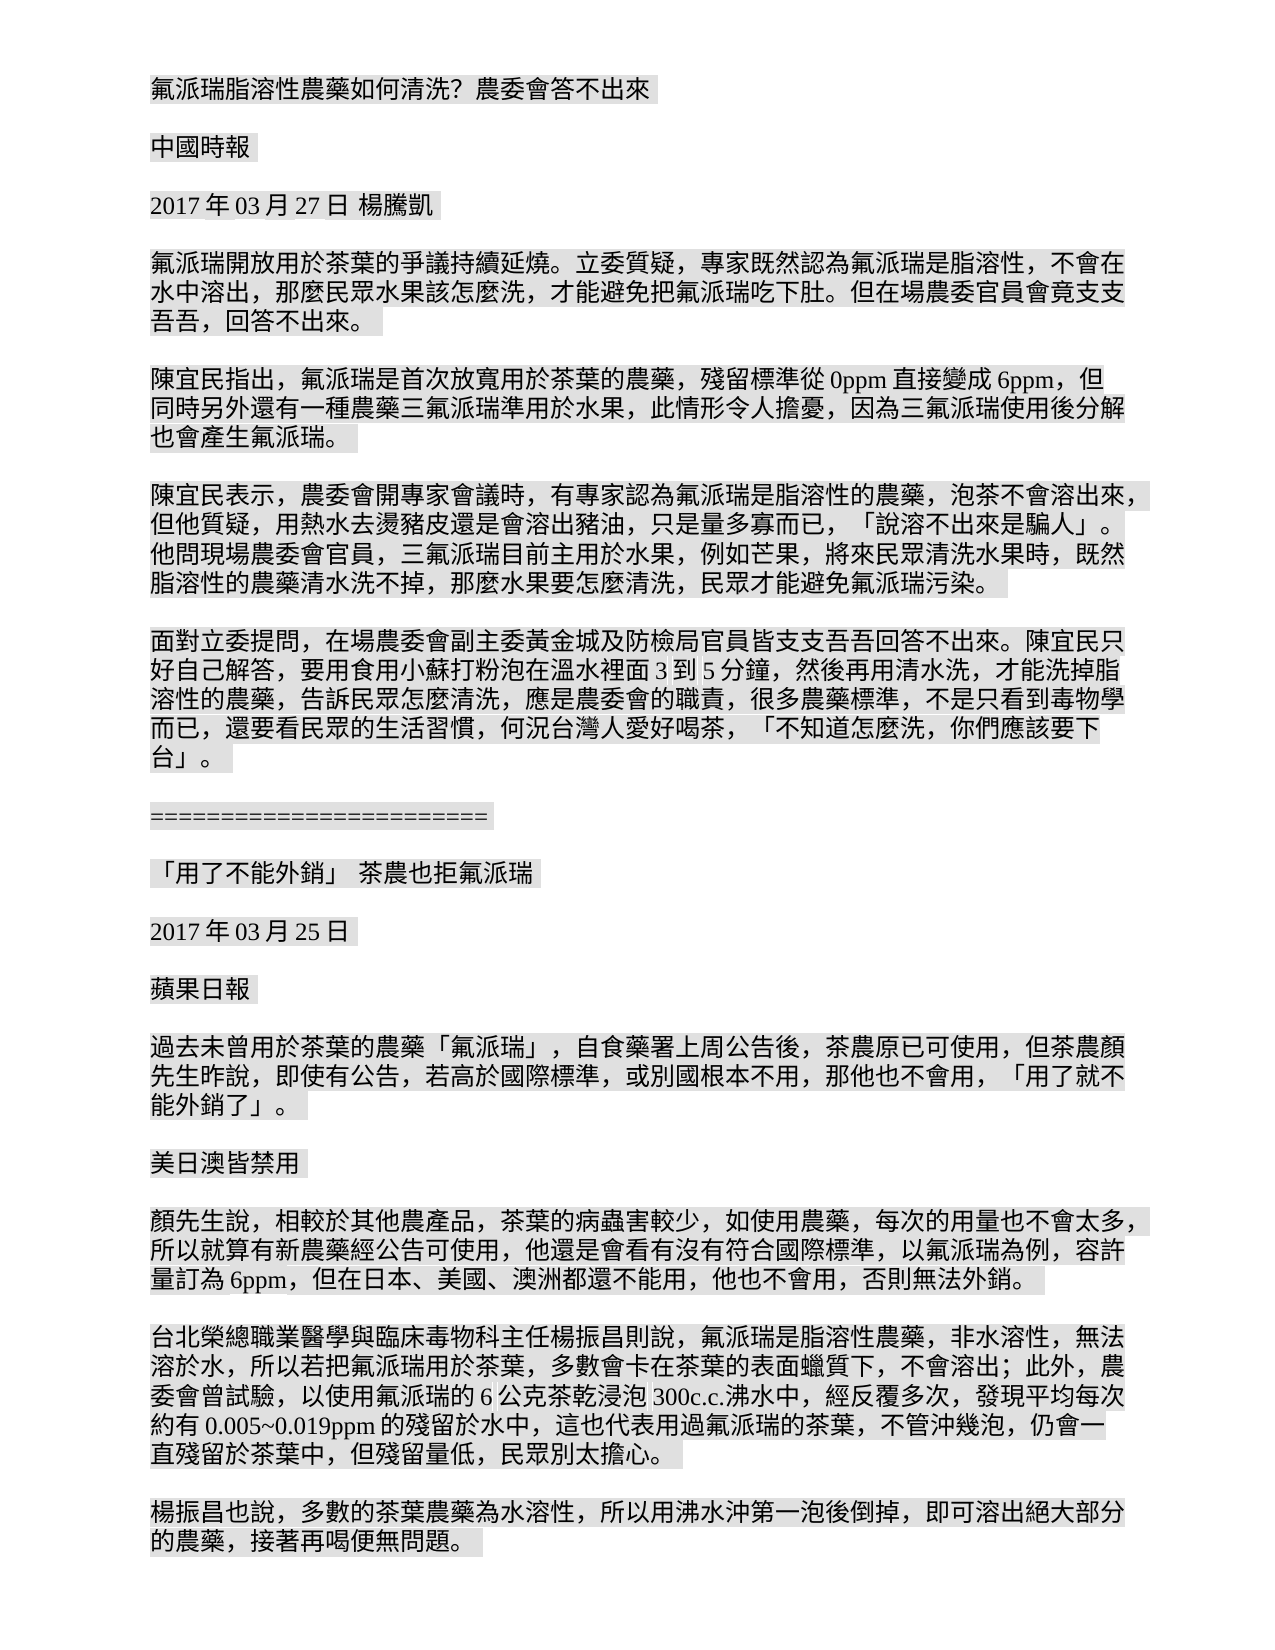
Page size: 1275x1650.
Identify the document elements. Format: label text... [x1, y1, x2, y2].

text 在報上看到台灣農委會防檢局副局長馮海東說了底下這麼一段話，令我相當吃驚，我還反覆讀了幾遍，確定沒讀錯。語言竟然能夠 "委婉" 到這種地步，實在令人驚嘆，鳥事竟然也能說成 "台灣之光" 。他是這麼說的： "使用氟派瑞於茶葉，台灣是比全球還早完成試驗報告，歐盟、CODEX、日本等國統統沒有標準，僅有台灣有6ppm的標準。" (CODEX 就是制定國際食品標準的 "國際食品法典委員會) 這話是什麼意思呢？看不太懂是吧？當你看了官方這段話，做為一個一般大眾，你心裏會怎麼想？應該是會覺得雖然看不太懂，但是聽起來好像是一件很了不起的事，又是 "全球第一"，又是超日趕歐，領先全世界。 但實際上卻是這樣，所謂 "全球第一"，就是台灣這個王八蛋政府竟然打算偷偷摸摸地 "領先全球"，把氟派瑞 (FLUOPYRAM) 這個過去不允許用於茶葉的農藥開放使用；不但是 "全世界第一個" 把這農藥用於茶葉，而且檢驗標準之寬鬆更是獨步全球，高達 6ppm，遠遠高於一般世界標準。比方說，就如底下這位顏醫師所指出，"CODEX 針對氟派瑞用於馬鈴薯等歐美民眾常吃食品，則訂定0.03ppm的嚴格標準"，恰恰是兩百倍。 一些莫名其妙的所謂專家，卻說氟派瑞這東西很安全，而且說它是脂溶性，幾乎洗不掉，所以泡茶喝也只會溶出 "一點點" 而已，根本不用擔心。這就是鬼扯蛋。如果它那麼安全，一點問題都沒有，那根本就不需要檢驗了，隨便你愛吃多少就吃多少才對，幹嘛世界各國要對此農藥訂定如此嚴格的標準？何必計較那0.01、0.02？就連一直施壓要我們放寬有毒食品的日本鬼子，他們自己對於這個農藥同樣也管制得非常嚴格。 而且，你去日本厚生勞動省的官方網站查一下就知道。請搜尋 "フルオピラム" (亦即氟派瑞)，你就能看到該農藥於去年九月修訂前後的不同標準： https://goo.gl/uVlj8E 標準修訂前後，七十幾種使用該農藥的食物與蔬果中，只有牛和豬的腎臟及葡萄在修訂標準後是放寬的，其它都是大幅提高健康標準，修訂得更加嚴格。天底下會有什麼樣的政府竟然是偷偷摸摸反其道而行的？存心就是要接收別人的有毒或不合格產品，難道台灣人是鐵打的身體？難道台灣人是百毒不侵？還是我們的健康與生命，活該被這些人渣政客給拿來當成一種換取一黨政治利益及交換一己之私的政治籌碼？ 天底下會有什麼樣的政府竟然會偷偷摸摸大幅降低食物的農藥管制標準？甚至是全世界第一個把該農藥拿來使用在茶葉上，卻又竟然能把它講成好像什麼獨步全球的偉大創舉。這些混蛋政客當然不是瘋了，而是良心給狗吃了，輕易就能以社會大眾的健康當成一種政治籌碼來取悅其主子，並換取一己之利一黨之私。 長年以來，在反中反華的挑撥族群仇恨之政治操弄下，台灣政治早已廢棄了現代社會的一種基本文明尺度，不惜以傷害人性為代價，謀取政治利益；只要顏色正確，只要綠油油，不管怎麼胡作非為，幾乎都會受到其支持者的瘋狂支持，但是，難道你真的會瘋狂到連傷害自己與家人的健康來成就人渣政客之個人政治利益亦在所不惜？難道連如此基本的是非利害也得臣服於那正確的顏色之下？ 我當然不是說所有農藥標準都不能修訂，但是你難道真的會蠢到看不出來這裏頭的私心盤算與政治利益交換？並且是以社會大眾的生命健康做為利益交換的籌碼。難道你真的分不清敵友，完全看不出來誰一直在欺騙你、傷害你？ 陳真 2017. 03. 27. =========================== 氟派瑞脂溶性農藥如何清洗？農委會答不出來 中國時報 2017年03月27日 楊騰凱 氟派瑞開放用於茶葉的爭議持續延燒。立委質疑，專家既然認為氟派瑞是脂溶性，不會在水中溶出，那麼民眾水果該怎麼洗，才能避免把氟派瑞吃下肚。但在場農委官員會竟支支吾吾，回答不出來。 陳宜民指出，氟派瑞是首次放寬用於茶葉的農藥，殘留標準從0ppm直接變成6ppm，但同時另外還有一種農藥三氟派瑞準用於水果，此情形令人擔憂，因為三氟派瑞使用後分解也會產生氟派瑞。 陳宜民表示，農委會開專家會議時，有專家認為氟派瑞是脂溶性的農藥，泡茶不會溶出來，但他質疑，用熱水去燙豬皮還是會溶出豬油，只是量多寡而已，「說溶不出來是騙人」。他問現場農委會官員，三氟派瑞目前主用於水果，例如芒果，將來民眾清洗水果時，既然脂溶性的農藥清水洗不掉，那麼水果要怎麼清洗，民眾才能避免氟派瑞污染。 面對立委提問，在場農委會副主委黃金城及防檢局官員皆支支吾吾回答不出來。陳宜民只好自己解答，要用食用小蘇打粉泡在溫水裡面3到5分鐘，然後再用清水洗，才能洗掉脂溶性的農藥，告訴民眾怎麼清洗，應是農委會的職責，很多農藥標準，不是只看到毒物學而已，還要看民眾的生活習慣，何況台灣人愛好喝茶，「不知道怎麼洗，你們應該要下台」。 ======================== 「用了不能外銷」 茶農也拒氟派瑞 2017年03月25日 蘋果日報 過去未曾用於茶葉的農藥「氟派瑞」，自食藥署上周公告後，茶農原已可使用，但茶農顏先生昨說，即使有公告，若高於國際標準，或別國根本不用，那他也不會用，「用了就不能外銷了」。 美日澳皆禁用 顏先生說，相較於其他農產品，茶葉的病蟲害較少，如使用農藥，每次的用量也不會太多，所以就算有新農藥經公告可使用，他還是會看有沒有符合國際標準，以氟派瑞為例，容許量訂為6ppm，但在日本、美國、澳洲都還不能用，他也不會用，否則無法外銷。 台北榮總職業醫學與臨床毒物科主任楊振昌則說，氟派瑞是脂溶性農藥，非水溶性，無法溶於水，所以若把氟派瑞用於茶葉，多數會卡在茶葉的表面蠟質下，不會溶出；此外，農委會曾試驗，以使用氟派瑞的6公克茶乾浸泡300c.c.沸水中，經反覆多次，發現平均每次約有0.005~0.019ppm的殘留於水中，這也代表用過氟派瑞的茶葉，不管沖幾泡，仍會一直殘留於茶葉中，但殘留量低，民眾別太擔心。 楊振昌也說，多數的茶葉農藥為水溶性，所以用沸水沖第一泡後倒掉，即可溶出絕大部分的農藥，接著再喝便無問題。 記者黃仲丘 ========================= 農藥標準放寬 下一步日本核食輸臺？ (節錄。全文見：http://www.cdnews.com.tw) 中央日報 2017-03-27 衛福部這次發佈修正的“農藥殘留容許量標準”，修訂22種農藥在蔬果等農產品128項殘留容許量，其中開放氟派瑞成分使用於茶葉，殘留容許值定為6ppm；而達滅芬于結球萵苣的殘留容許量從2.5ppm調升至10ppm。基於健康因素，加上氟派瑞更是創用於茶葉的“全球首例”，“食藥署”慘遭朝野“立委”圍剿。 國民黨團召開記者會指出，台灣區制茶工業同業公會已發函給所有會員與公部門，要求不要貿然開放到6ppm，畢竟國際上在茶葉類都未訂出容許量，貿然開放恐怕反造成台灣茶葉出口困難。親民黨團幹事長陳怡潔也質疑，為何臺當局讓很多農產品的殘留標準比歐盟還高？ 綠委羅致政等八名民進黨立委大陣仗地一同舉行記者會，質疑“藥署的政策有問題。綠委不滿，台灣人常喝茶，常人手一杯飲料，食藥署難道沒考慮健康風險？綠委陳曼麗更批評，這次的增修是海外農藥業者研發出新藥來台灣地區申請，“難道只要有農藥業者來敲門，我們就一定要開放嗎？” 眼見立委難得立場一致，將炮火對準食藥署，痛批罔顧食安，食藥署搬出救兵，召開專家會議，有學者在會中指出氟派瑞是脂溶性農藥，非水溶性，不管衝幾泡，仍會一直殘留于茶葉中，但殘留量低，民眾可不必太擔心，食藥署意圖藉“專家背書”降低大眾恐慌 。 食藥署的如意算盤卻收到反效果，因為茶商比食藥署官員更具“國際觀”，認為開放氟派瑞若不合國際標準，造成外銷困難，對茶農反而有害，誰敢用氟派瑞呢？至此，不僅“立委”不買單，茶商及茶農更因此受害，這是典型的“政策殺人”。就在專家會議結論公佈數小時後，“食藥署”再次發佈消息，以重視民意，加強溝通，減少不必要的誤解為由，暫緩實施氟派瑞用於茶葉之殘留容許量。 媒體報導，決定暫緩公告的人正是衛福部長陳時中，因民進黨立委羅致政向行政院反應後，才決定重新評估。陳時中受訪時證實，臨時喊卡有三因素，包括“民眾不安心”、“可能衝擊茶葉內外銷”、“沒有實施急迫性”，但沒有來自“行政院”的壓力。 衛福部在面臨立法院及輿論排山倒海的反彈聲浪後，由陳時中出面拔除可能引發食安風暴的插銷。媒體在處理新聞時，把他和前任林奏延做比較，認為陳時中較有guest，不過這樣的比較對林奏延並不公平，去年11月，林正身處日本核食輸臺的暴風眼中，不像氟派瑞風波背後勢力是小咖的藥商，核食背後是日本以舉國之力，欲強行轟開台灣嚴格農業檢驗的銅墻鐵壁，而蔡英文對日本核食進口與否，態度模棱兩可，林奏延在無法探知上意風向，又在大咖日本壓境下，當時選擇神隱的無奈就可想而知了。 為何時隔五個多月，農藥殘留標準放寬會與日本核食挂勾？因為與農藥有關的農作物──茶葉，主管機關是農委會，亦即農委會主委也是“事主”，無法置身事外。掃到颱風尾的農委會主委林聰賢向媒體喊冤， “食藥署去年12月就預告了，我今年2月才來，跟我有什麼關係，農委會怎麼會是幕後黑手？”林聰賢所言不假，食藥署去年12月13日就發佈修正農藥殘留容許量標準“預告”，其中就有氟派瑞和達滅芬。 這就有趣了，莫非蔡英文因去年立法院反對核食進口，遭受挫折，無法向安倍晉三交代，於是改採“間接路線”，從修正放寬農藥殘留表準下手，企圖打出一個突破口，如此一來，日本核食輸臺的阻力有望降低。君不見，台灣駐日代表謝長廷日前受訪時，再度提到進口“核災區”食品，他說若不解決這問題，會影響台灣與日本談自由貿易，以及台灣的公信力。此外，時值氟派瑞風暴鬧得沸沸颺颺之際，日本總務省副大臣赤間二郎3月25日以日本現任官員身分訪台，在推廣日本觀光之餘，不忘對蔡英文喊話，應儘速開放台灣管制的核災區福島五縣食品。 謝長廷受訪時指出，日本曾禁止進口台灣的椪柑、棗子，但去年底、今年初就開放了。他說，科學根據、理性討論是世界規格，如果不遵循，可能對方也會報復。 謝長廷並強調，如果食品是無問題，合於標準的，日本會期待台灣開放，但此事如果一直拖，因為台灣的政治原因或不實報導，這樣對台灣的公信力跟形象影響很大。 很顯然的，從謝長廷的談話可以發現，他似乎有意無意間為核食輸臺說項。 [150, 75, 1125, 1557]
